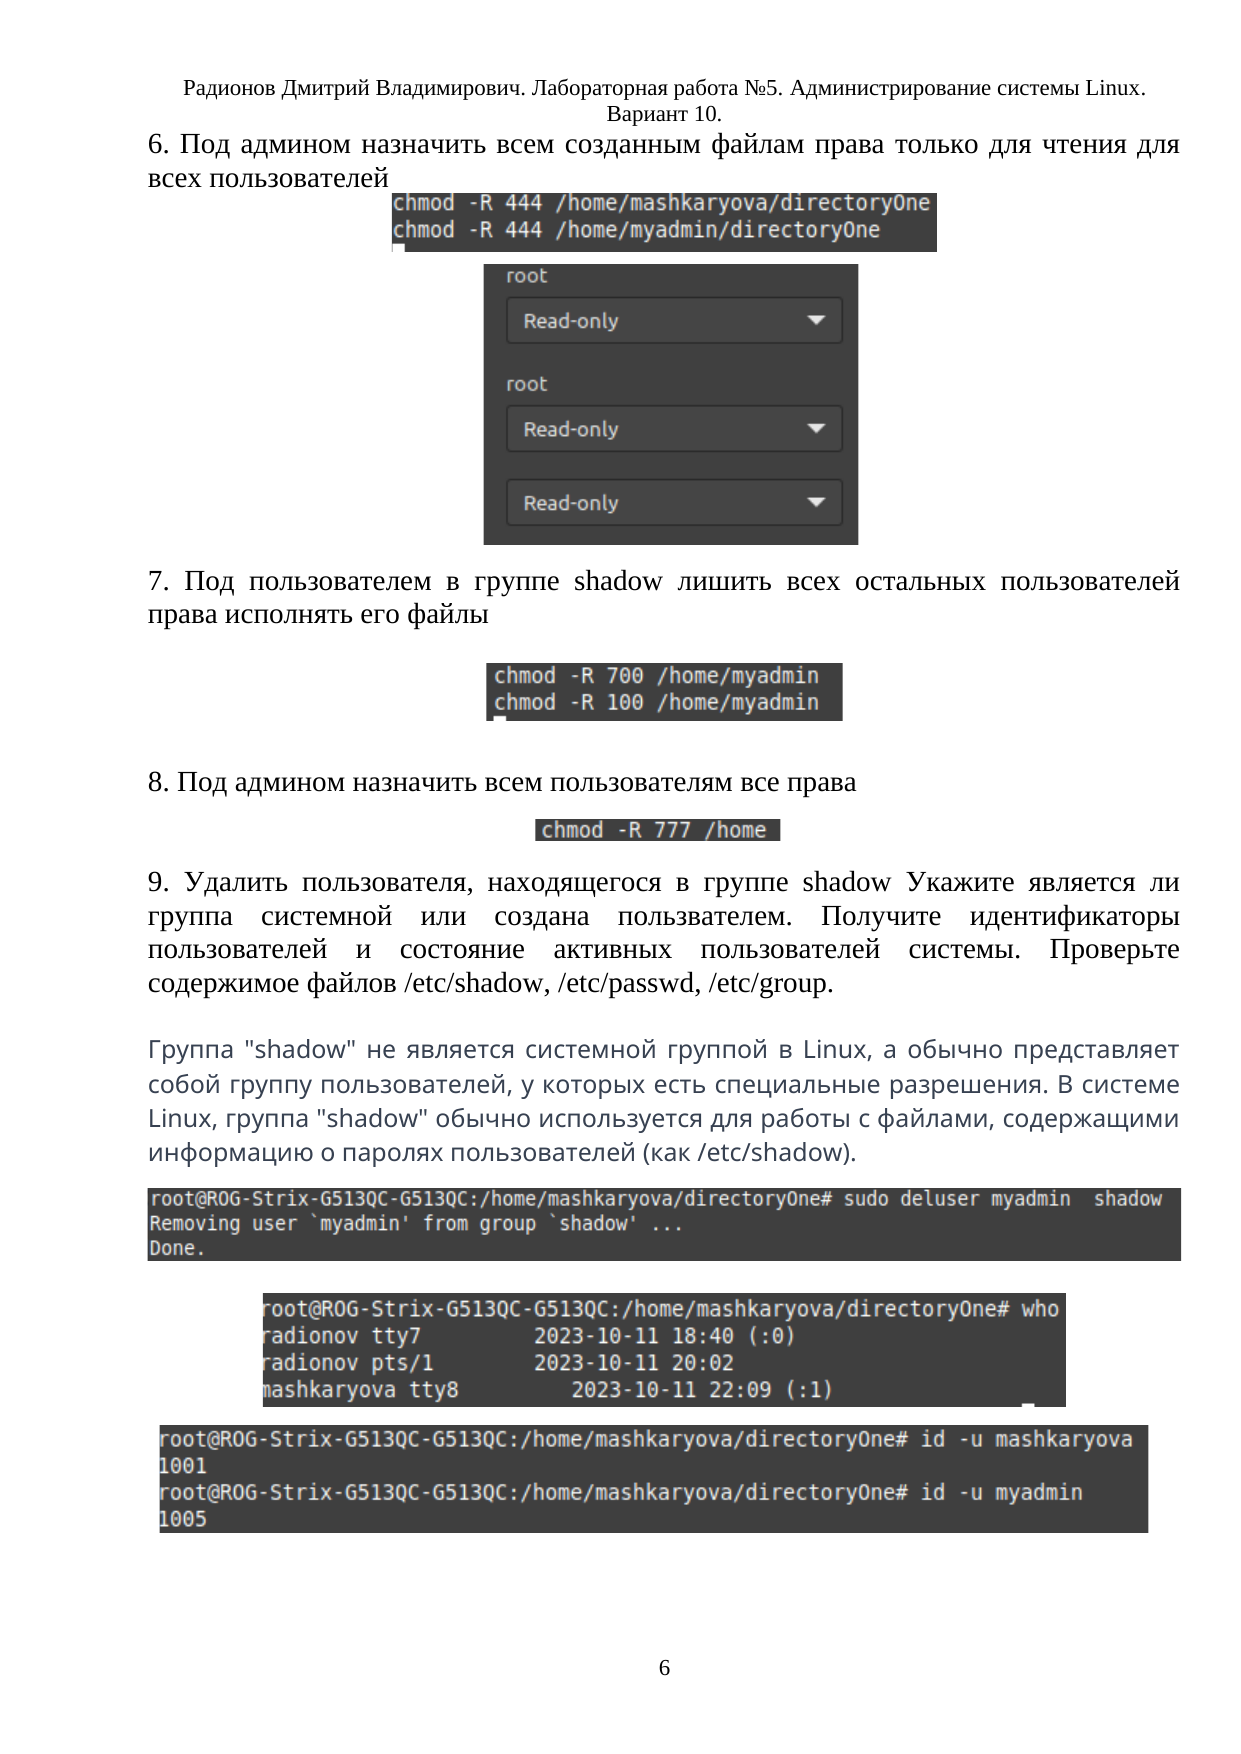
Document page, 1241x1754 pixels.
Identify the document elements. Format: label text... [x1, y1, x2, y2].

picture [159, 1425, 1149, 1533]
picture [535, 819, 781, 841]
picture [391, 193, 937, 252]
text 7. Под пользователем в группе shadow лишить всех остальных пользователей права исполнять его файлы [148, 563, 1181, 630]
picture [262, 1293, 1066, 1407]
picture [486, 663, 843, 721]
text 9. Удалить пользователя, находящегося в группе shadow Укажите является ли группа системной или создана пользвателем. Получите идентификаторы пользователей и состояние активных пользователей системы. Проверьте содержимое файлов /etc/shadow, /etc/passwd, /etc/group. [148, 864, 1181, 999]
picture [147, 1188, 1182, 1261]
text 8. Под админом назначить всем пользователям все права [148, 764, 1181, 797]
text Группа "shadow" не является системной группой в Linux, а обычно представляет собой группу пользователей, у которых есть специальные разрешения. В системе Linux, группа "shadow" обычно используется для работы с файлами, содержащими информацию о паролях пользователей (как /etc/shadow). [148, 1032, 1181, 1168]
picture [483, 264, 859, 545]
text 6. Под админом назначить всем созданным файлам права только для чтения для всех пользователей [148, 127, 1181, 194]
